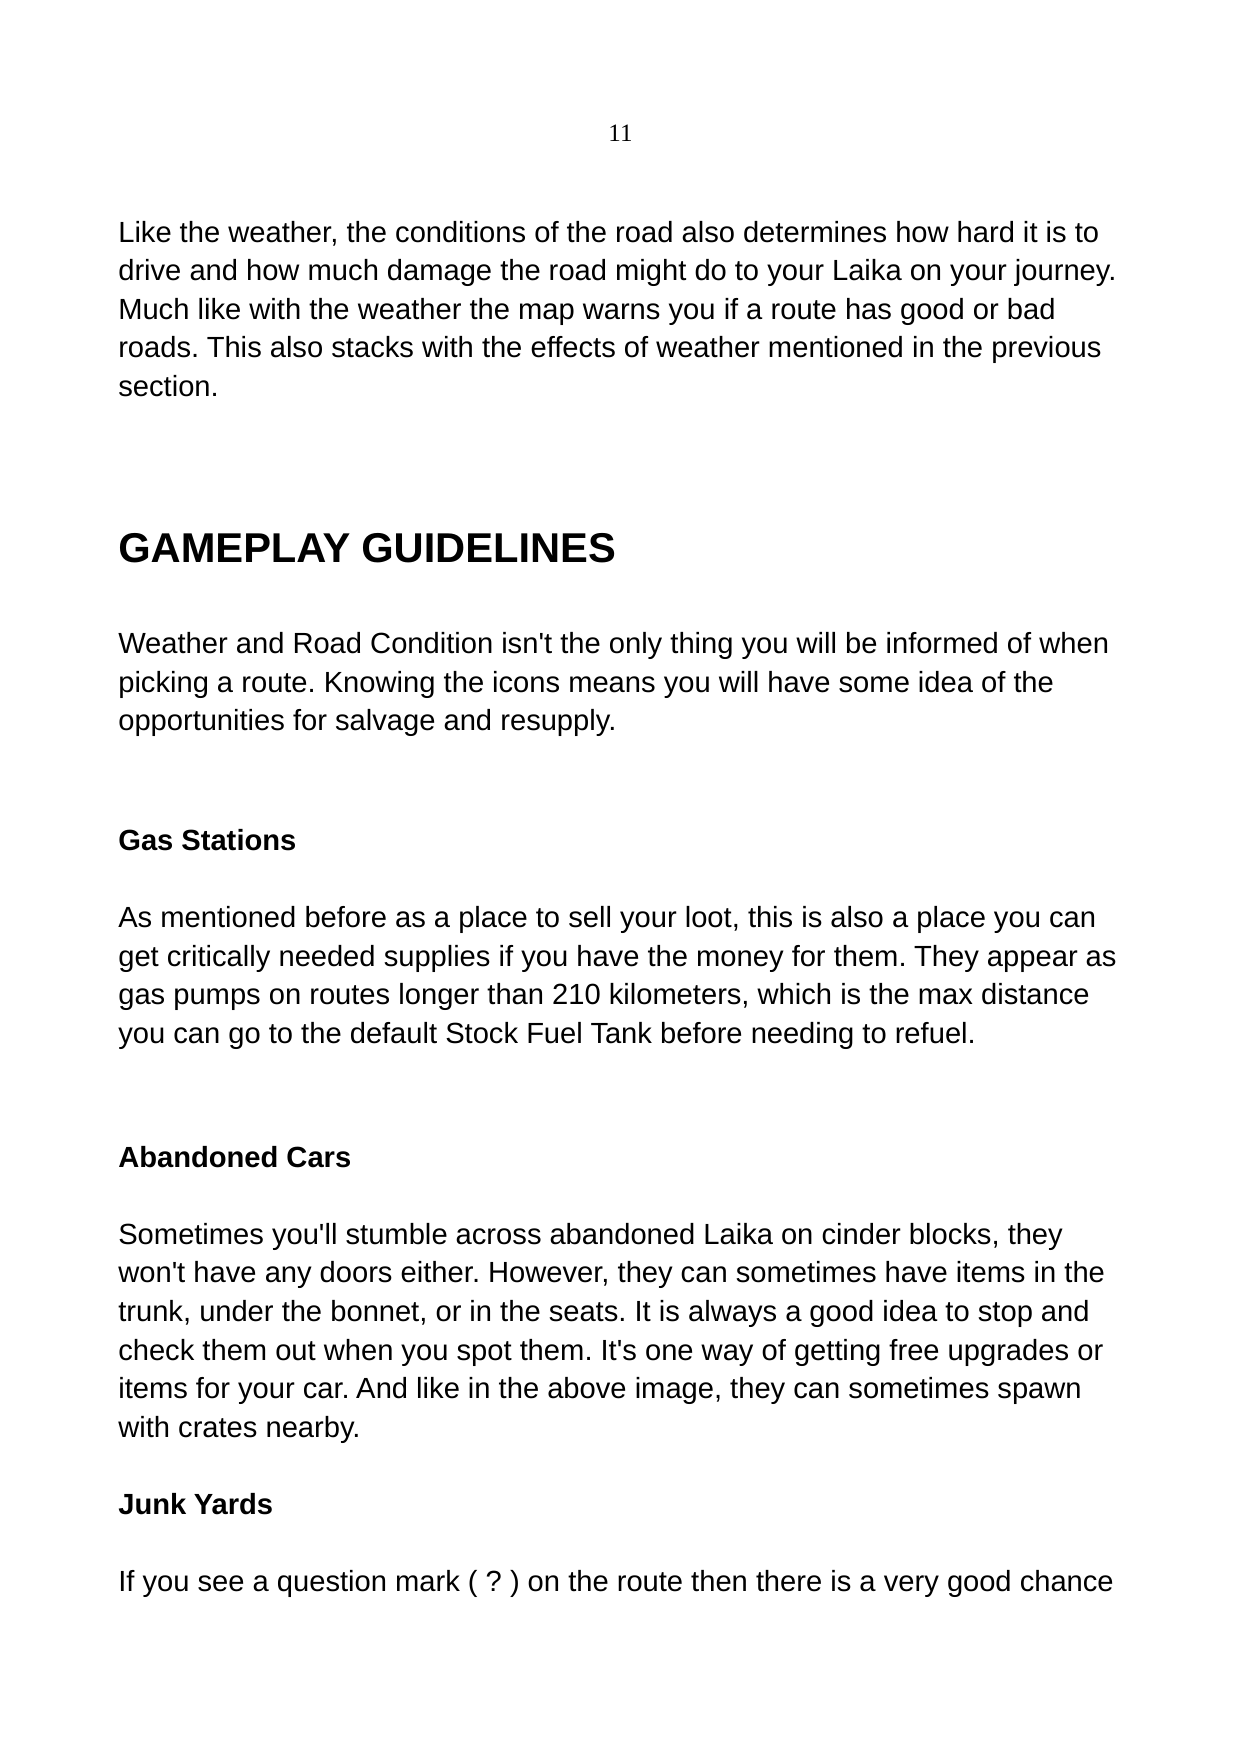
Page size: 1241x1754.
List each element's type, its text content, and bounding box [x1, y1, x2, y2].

text Gas Stations As mentioned before as a place to sell your loot, this is also a place you can get critically needed supplies if you have the money for them. They appear as gas pumps on routes longer than 210 kilometers, which is the max distance you can go to the default Stock Fuel Tank before needing to refuel. [118, 756, 1122, 1082]
text Like the weather, the conditions of the road also determines how hard it is to drive and how much damage the road might do to your Laika on your journey. Much like with the weather the map warns you if a route has good or bad roads. This also stacks with the effects of weather mentioned in the previous section. [118, 215, 1122, 403]
text Weather and Road Condition isn't the only thing you will be informed of when picking a route. Knowing the icons means you will have some idea of the opportunities for salvage and resupply. [118, 626, 1122, 737]
text Abandoned Cars Sometimes you'll stumble across abandoned Laika on cinder blocks, they won't have any doors either. However, they can sometimes have items in the trunk, under the bonnet, or in the seats. It is always a good idea to stop and check them out when you spot them. It's one way of getting free upgrades or items for your car. And like in the above image, they can sometimes spawn with crates nearby. Junk Yards If you see a question mark ( ? ) on the route then there is a very good chance [118, 1101, 1122, 1597]
text GAMEPLAY GUIDELINES [118, 523, 1122, 571]
